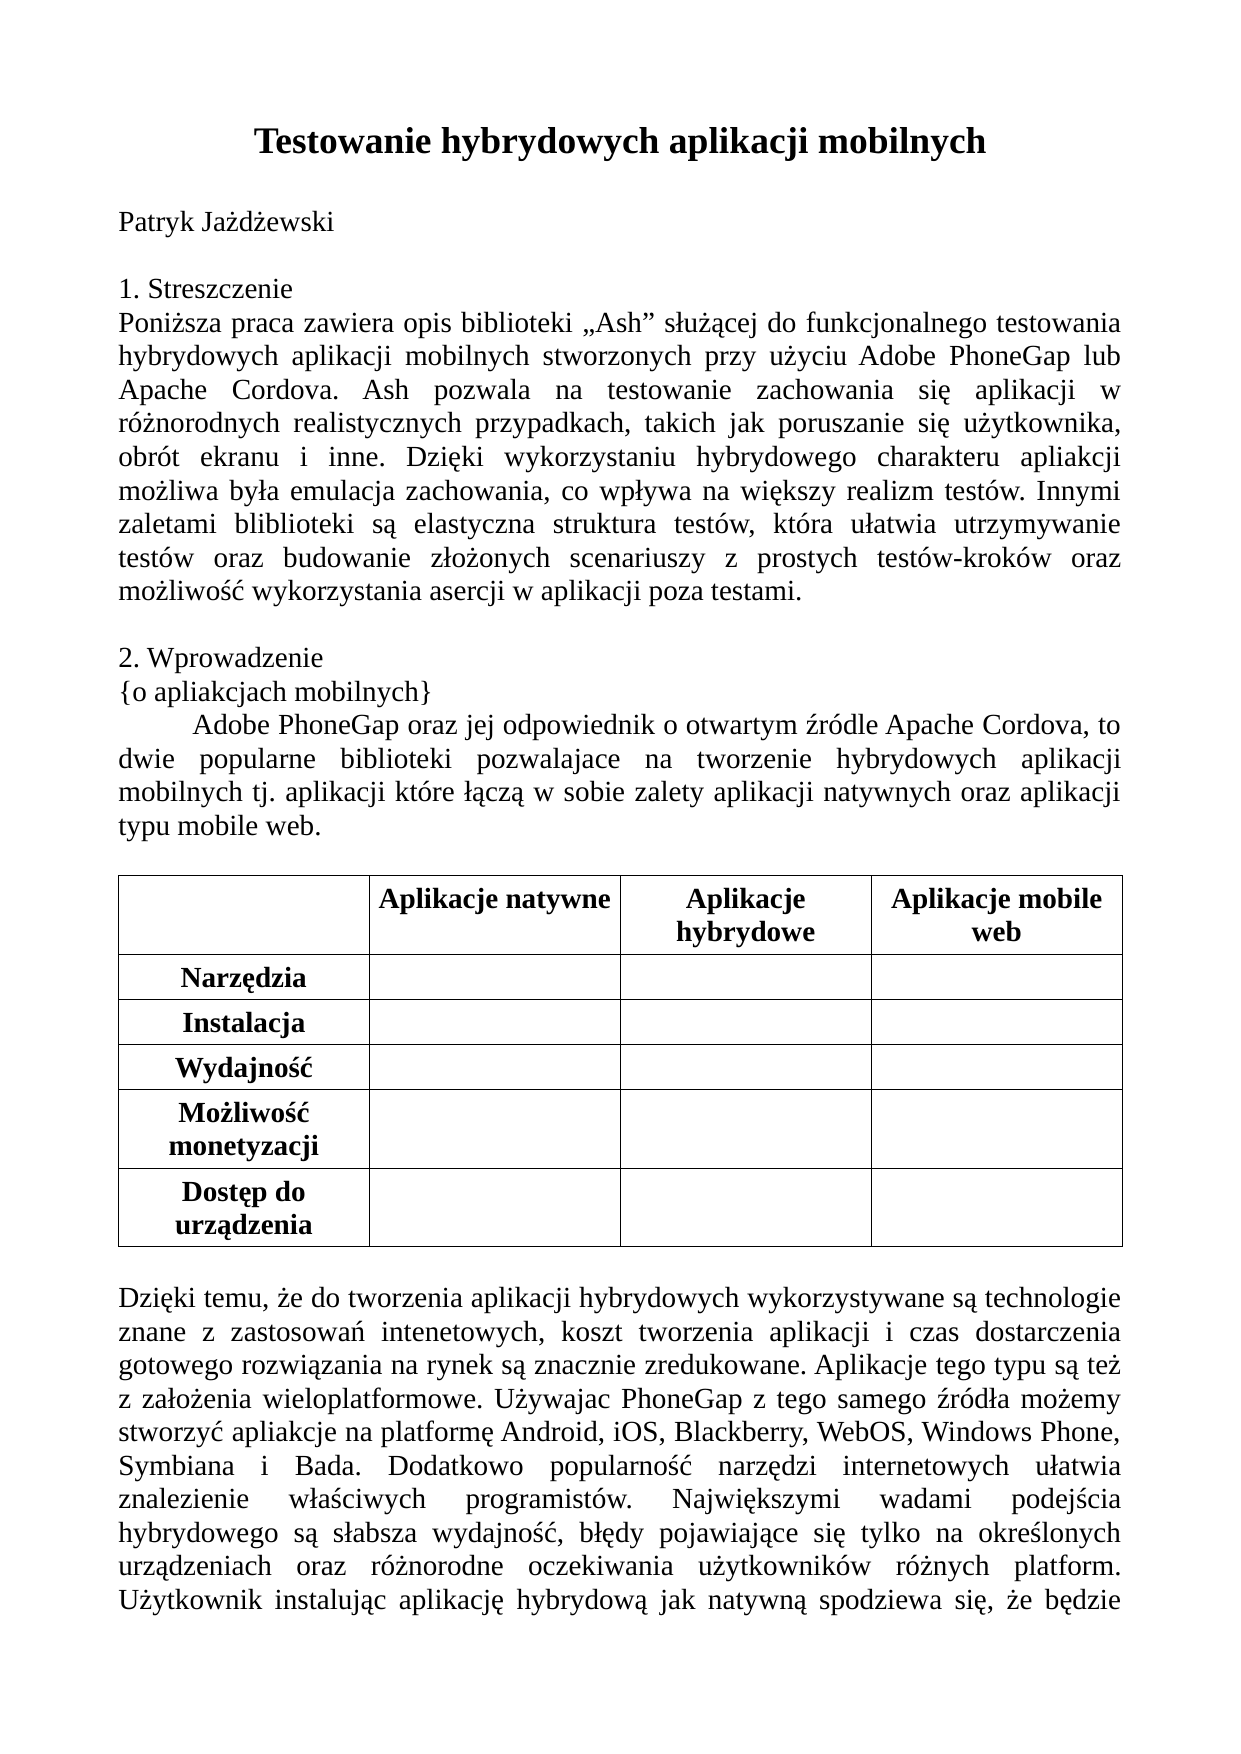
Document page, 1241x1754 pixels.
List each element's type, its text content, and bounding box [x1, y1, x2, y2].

text Adobe PhoneGap oraz jej odpowiednik o otwartym źródle Apache Cordova, to dwie popularne biblioteki pozwalajace na tworzenie hybrydowych aplikacji mobilnych tj. aplikacji które łączą w sobie zalety aplikacji natywnych oraz aplikacji typu mobile web. [118, 707, 1122, 842]
table_cell [621, 1090, 871, 1168]
text Poniższa praca zawiera opis biblioteki „Ash” służącej do funkcjonalnego testowania hybrydowych aplikacji mobilnych stworzonych przy użyciu Adobe PhoneGap lub Apache Cordova. Ash pozwala na testowanie zachowania się aplikacji w różnorodnych realistycznych przypadkach, takich jak poruszanie się użytkownika, obrót ekranu i inne. Dzięki wykorzystaniu hybrydowego charakteru apliakcji możliwa była emulacja zachowania, co wpływa na większy realizm testów. Innymi zaletami bliblioteki są elastyczna struktura testów, która ułatwia utrzymywanie testów oraz budowanie złożonych scenariuszy z prostych testów-kroków oraz możliwość wykorzystania asercji w aplikacji poza testami. [118, 305, 1122, 607]
table_cell [370, 1045, 620, 1089]
table_header Aplikacje hybrydowe [621, 876, 871, 954]
table_cell Narzędzia [119, 955, 369, 999]
table_cell [872, 1045, 1122, 1089]
table_cell [872, 1169, 1122, 1246]
table_cell Instalacja [119, 1000, 369, 1044]
text 2. Wprowadzenie [118, 640, 1122, 674]
table_cell [872, 955, 1122, 999]
table_cell [621, 1169, 871, 1246]
table_cell [621, 955, 871, 999]
table_cell [872, 1000, 1122, 1044]
table_cell [370, 1000, 620, 1044]
text Testowanie hybrydowych aplikacji mobilnych [118, 118, 1122, 161]
table_cell Możliwość monetyzacji [119, 1090, 369, 1168]
table_cell [370, 955, 620, 999]
text Dzięki temu, że do tworzenia aplikacji hybrydowych wykorzystywane są technologie znane z zastosowań intenetowych, koszt tworzenia aplikacji i czas dostarczenia gotowego rozwiązania na rynek są znacznie zredukowane. Aplikacje tego typu są też z założenia wieloplatformowe. Używajac PhoneGap z tego samego źródła możemy stworzyć apliakcje na platformę Android, iOS, Blackberry, WebOS, Windows Phone, Symbiana i Bada. Dodatkowo popularność narzędzi internetowych ułatwia znalezienie właściwych programistów. Największymi wadami podejścia hybrydowego są słabsza wydajność, błędy pojawiające się tylko na określonych urządzeniach oraz różnorodne oczekiwania użytkowników różnych platform. Użytkownik instalując aplikację hybrydową jak natywną spodziewa się, że będzie [118, 1280, 1122, 1616]
table_cell Wydajność [119, 1045, 369, 1089]
table_cell Dostęp do urządzenia [119, 1169, 369, 1246]
table_cell [370, 1090, 620, 1168]
text {o apliakcjach mobilnych} [118, 674, 1122, 707]
table_cell [621, 1000, 871, 1044]
table_cell [621, 1045, 871, 1089]
table_cell [872, 1090, 1122, 1168]
table_header Aplikacje mobile web [872, 876, 1122, 954]
text 1. Streszczenie [118, 271, 1122, 305]
table_cell [370, 1169, 620, 1246]
table_header [119, 876, 369, 954]
table_header Aplikacje natywne [370, 876, 620, 954]
text Patryk Jażdżewski [118, 204, 1122, 238]
